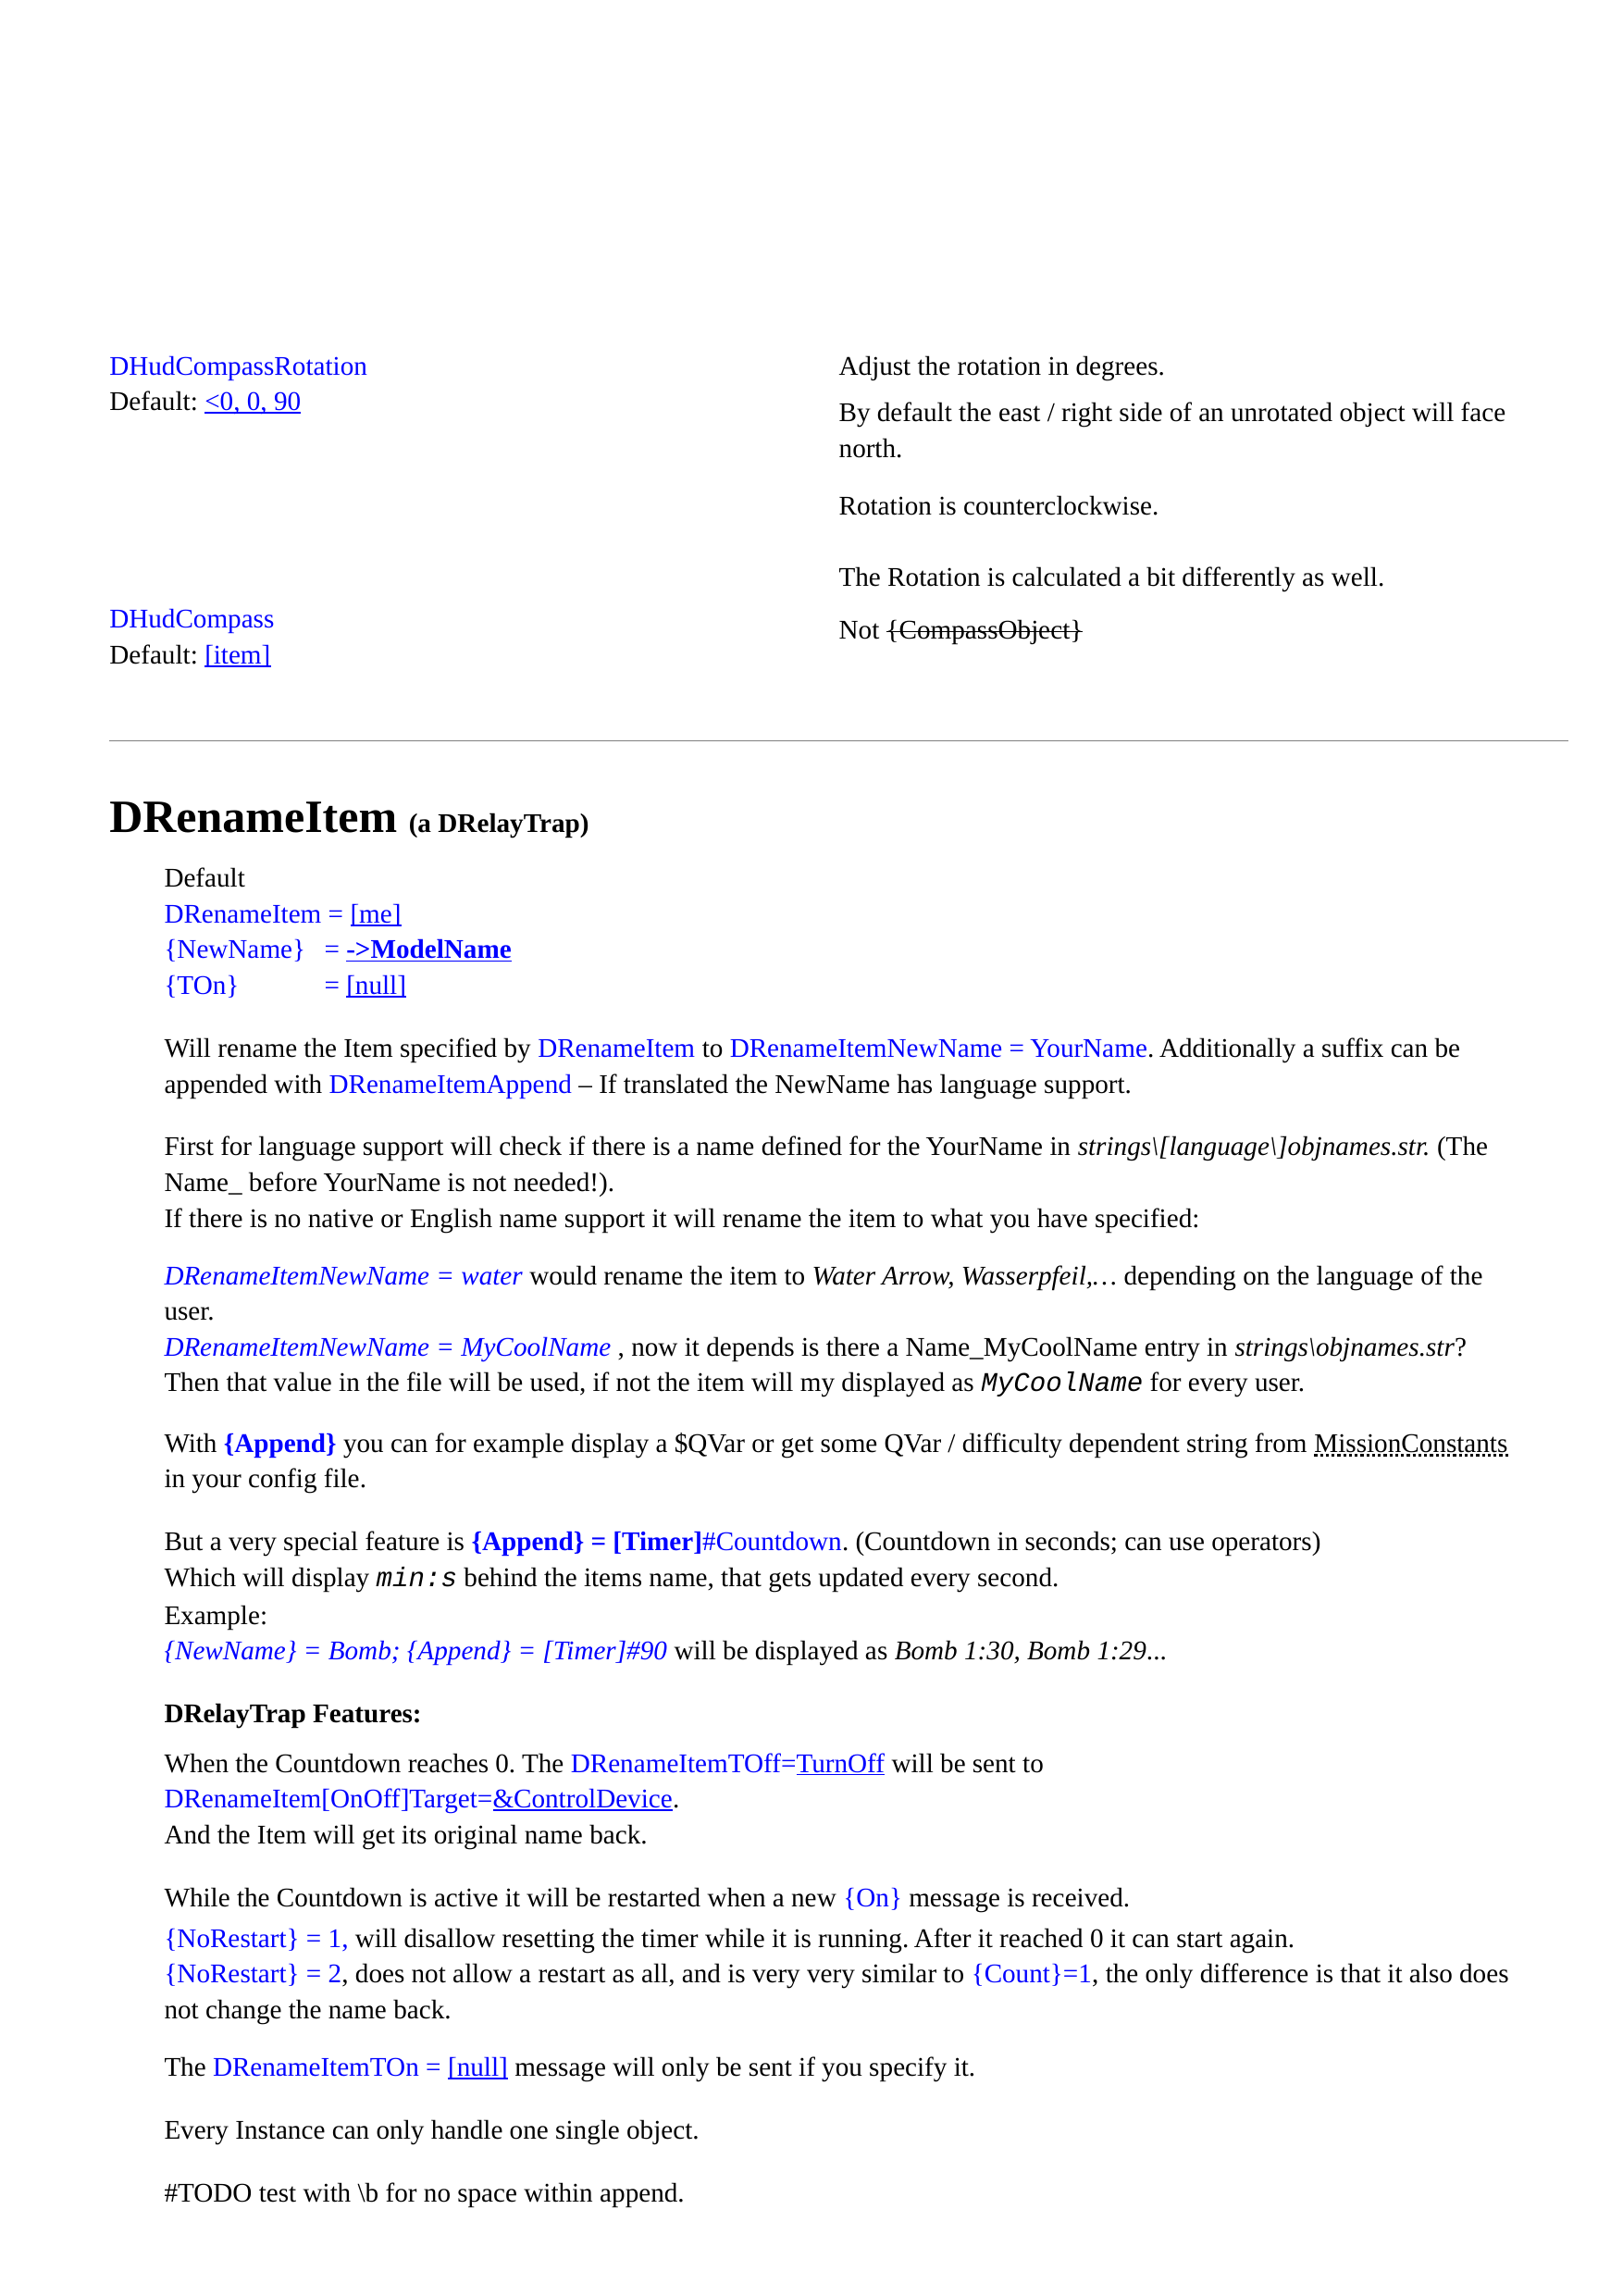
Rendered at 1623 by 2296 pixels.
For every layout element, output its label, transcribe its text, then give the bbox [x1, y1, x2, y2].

text With {Append} you can for example display a $QVar or get some QVar / difficulty dependent string from MissionConstants in your config file. [164, 1427, 1514, 1494]
text DRelayTrap Features: [164, 1697, 1568, 1729]
text While the Countdown is active it will be restarted when a new {On} message is received. [164, 1881, 1514, 1912]
text Default DRenameItem = [me] {NewName} = ->ModelName {TOn} = [null] [164, 862, 1514, 1000]
text Every Instance can only handle one single object. [164, 2114, 1514, 2145]
text #TODO test with \b for no space within append. [164, 2177, 1514, 2208]
text But a very special feature is {Append} = [Timer]#Countdown. (Countdown in seconds; can use operators) Which will display min:s behind the items name, that gets updated every second. Example: {NewName} = Bomb; {Append} = [Timer]#90 will be displayed as Bomb 1:30, Bomb 1:29... [164, 1525, 1514, 1666]
text When the Countdown reaches 0. The DRenameItemTOff=TurnOff will be sent to DRenameItem[OnOff]Target=&ControlDevice. And the Item will get its original name back. [164, 1747, 1514, 1849]
text Will rename the Item specified by DRenameItem to DRenameItemNewName = YourName. Additionally a suffix can be appended with DRenameItemAppend – If translated the NewName has language support. [164, 1032, 1514, 1098]
text First for language support will check if there is a name defined for the YourName in strings\[language\]objnames.str. (The Name_ before YourName is not needed!). If there is no native or English name support it will rename the item to what you have specified: [164, 1131, 1514, 1233]
table_header DHudCompassRotation Default: <0, 0, 90 [109, 350, 838, 603]
text DRenameItemNewName = water would rename the item to Water Arrow, Wasserpfeil,… depending on the language of the user. DRenameItemNewName = MyCoolName , now it depends is there a Name_MyCoolName entry in strings\objnames.str? Then that value in the file will be used, if not the item will my displayed as MyCoolName for every user. [164, 1260, 1514, 1400]
subtitle DRenameItem (a DRelayTrap) [109, 789, 1568, 842]
table_cell Not {CompassObject} [838, 603, 1568, 691]
text The DRenameItemTOn = [null] message will only be sent if you specify it. [164, 2051, 1514, 2082]
table_header Adjust the rotation in degrees. By default the east / right side of an unrotated object will face north. Rotation is counterclockwise. The Rotation is calculated a bit differently as well. [838, 350, 1568, 603]
table_cell DHudCompass Default: [item] [109, 603, 838, 691]
text {NoRestart} = 1, will disallow resetting the timer while it is running. After it reached 0 it can start again. {NoRestart} = 2, does not allow a restart as all, and is very very similar to {Count}=1, the only difference is that it also does not change the name back. [164, 1922, 1514, 2025]
